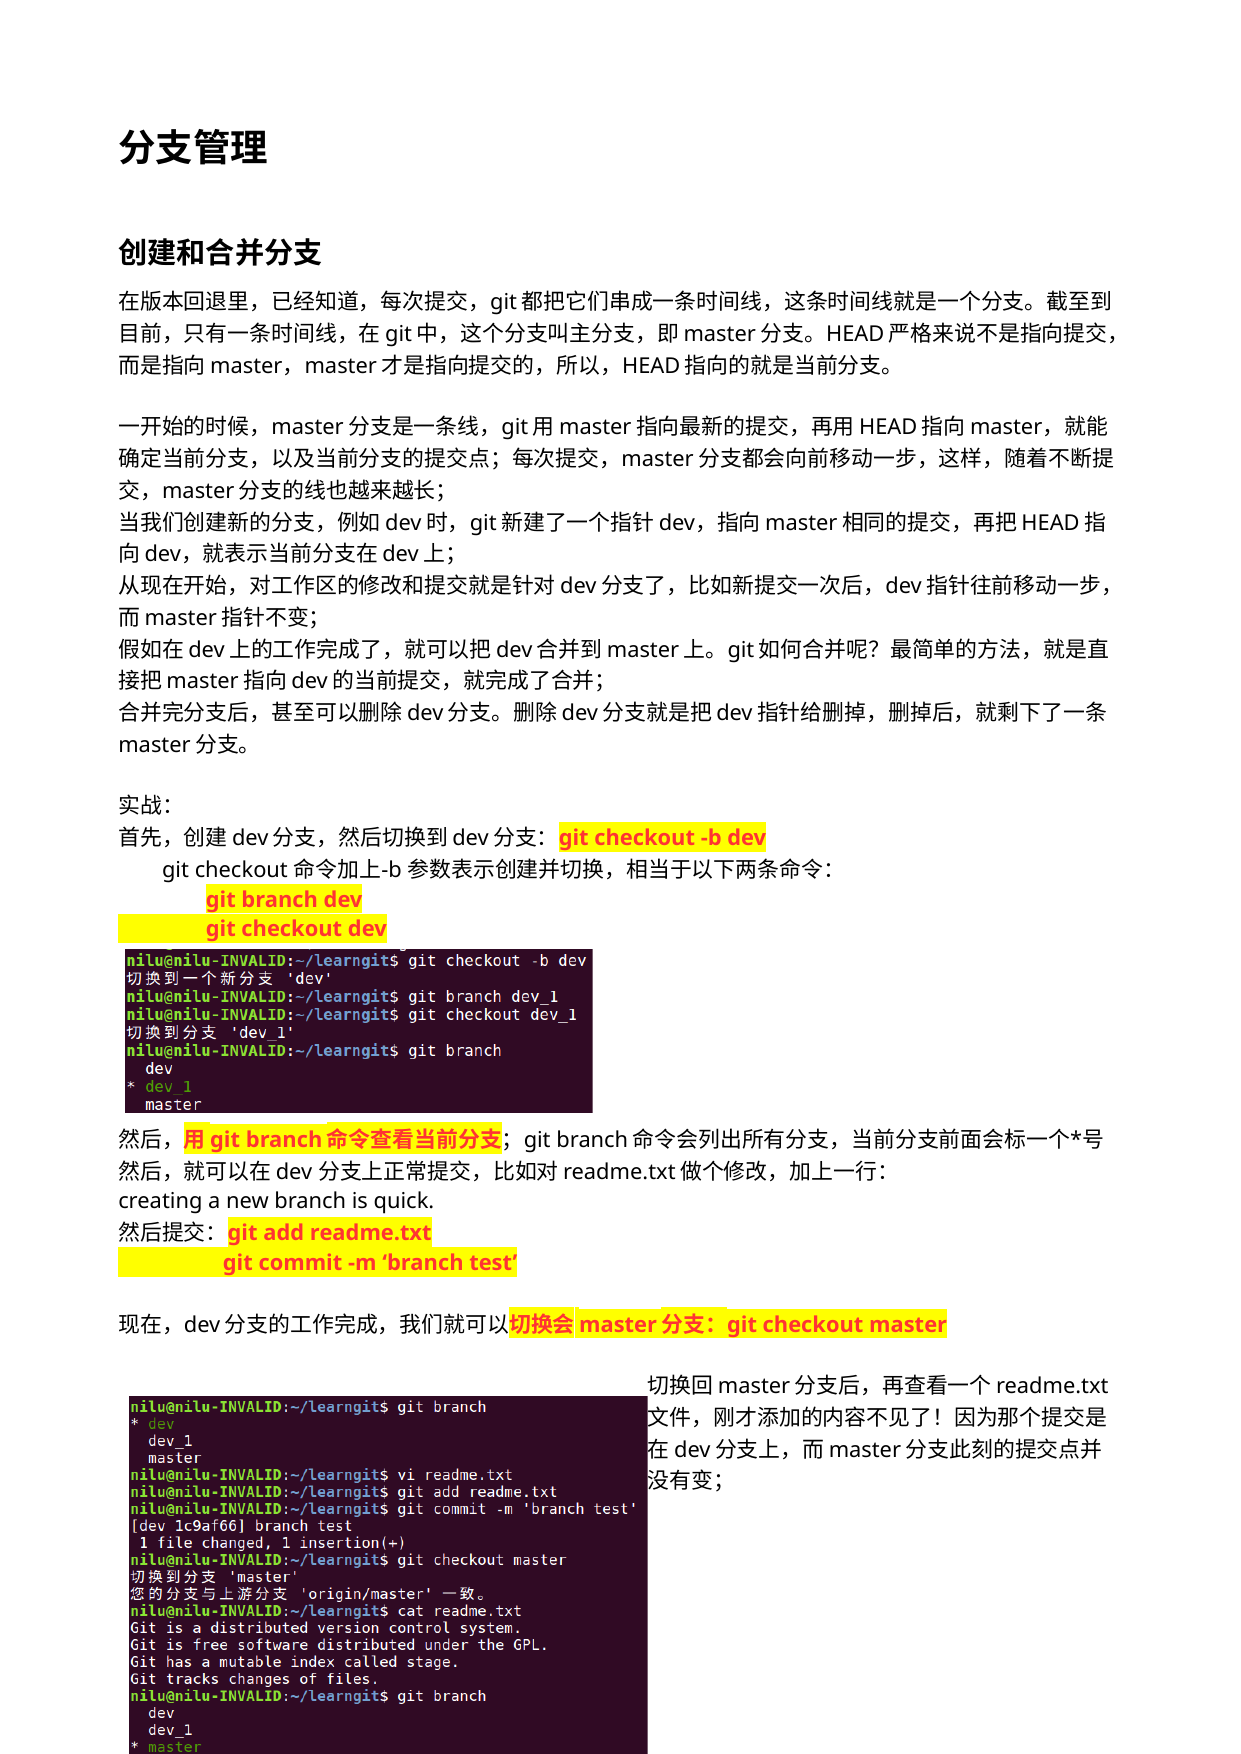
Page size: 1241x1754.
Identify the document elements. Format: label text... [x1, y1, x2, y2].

text creating a new branch is quick. [118, 1186, 1122, 1215]
text 实战： [118, 788, 1122, 820]
subtitle 分支管理 [118, 118, 1122, 172]
picture [125, 949, 593, 1113]
text 首先，创建dev分支，然后切换到dev分支：git checkout -b dev [118, 820, 1122, 852]
text 合并完分支后，甚至可以删除dev分支。删除dev分支就是把dev指针给删掉，删掉后，就剩下了一条master分支。 [118, 695, 1122, 759]
text 现在，dev分支的工作完成，我们就可以切换会master分支：git checkout master [118, 1307, 1122, 1338]
text 假如在dev上的工作完成了，就可以把dev合并到master上。git如何合并呢？最简单的方法，就是直接把master指向dev的当前提交，就完成了合并； [118, 632, 1122, 695]
text 切换回master分支后，再查看一个readme.txt文件，刚才添加的内容不见了！因为那个提交是在dev分支上，而master分支此刻的提交点并没有变； [118, 1368, 1122, 1495]
text 然后，用git branch命令查看当前分支；git branch命令会列出所有分支，当前分支前面会标一个*号 [118, 1122, 1122, 1154]
text 在版本回退里，已经知道，每次提交，git都把它们串成一条时间线，这条时间线就是一个分支。截至到目前，只有一条时间线，在git中，这个分支叫主分支，即master分支。HEAD严格来说不是指向提交，而是指向master，master才是指向提交的，所以，HEAD指向的就是当前分支。 [118, 284, 1122, 379]
text git checkout dev [118, 913, 1122, 943]
picture [129, 1396, 648, 1754]
text git checkout 命令加上-b 参数表示创建并切换，相当于以下两条命令： [118, 852, 1122, 884]
text 然后，就可以在dev 分支上正常提交，比如对readme.txt做个修改，加上一行： [118, 1154, 1122, 1186]
text 从现在开始，对工作区的修改和提交就是针对dev分支了，比如新提交一次后，dev指针往前移动一步，而master指针不变； [118, 568, 1122, 632]
subtitle 创建和合并分支 [118, 229, 1122, 272]
text 当我们创建新的分支，例如dev时，git新建了一个指针dev，指向master相同的提交，再把HEAD指向dev，就表示当前分支在dev上； [118, 504, 1122, 568]
text git commit -m ‘branch test’ [118, 1247, 1122, 1277]
text git branch dev [118, 884, 1122, 913]
text 一开始的时候，master分支是一条线，git用master指向最新的提交，再用HEAD指向master，就能确定当前分支，以及当前分支的提交点；每次提交，master分支都会向前移动一步，这样，随着不断提交，master分支的线也越来越长； [118, 409, 1122, 504]
text 然后提交：git add readme.txt [118, 1215, 1122, 1247]
